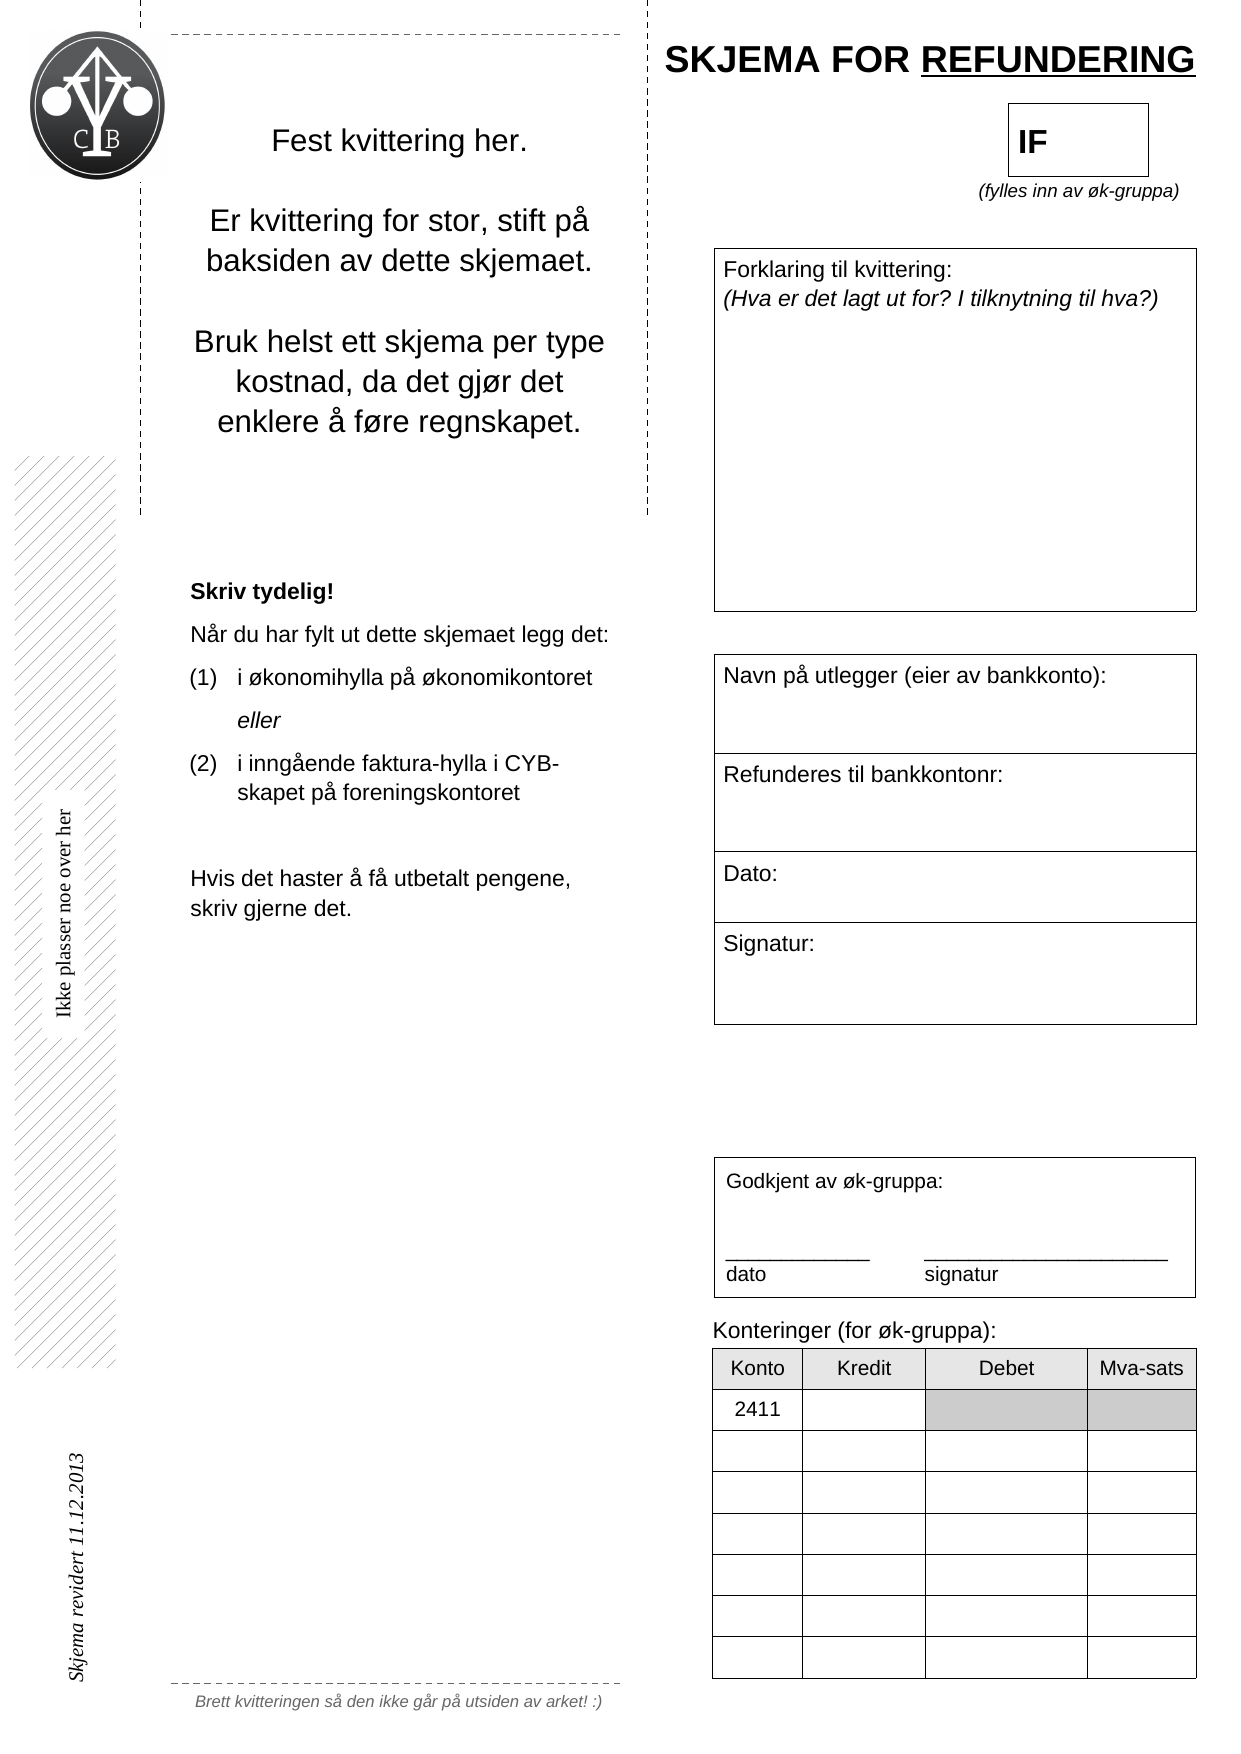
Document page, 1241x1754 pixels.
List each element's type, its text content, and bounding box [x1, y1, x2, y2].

table_cell Signatur: [715, 923, 1196, 1024]
table_cell [1088, 1472, 1196, 1513]
table_cell [926, 1637, 1087, 1678]
table_cell [803, 1637, 925, 1678]
table_cell [803, 1390, 925, 1430]
table_header Mva-sats [1088, 1349, 1196, 1389]
text Fest kvittering her. [189, 123, 609, 158]
table_cell [713, 1514, 802, 1554]
table_cell [1088, 1637, 1196, 1678]
table_cell [803, 1514, 925, 1554]
table_cell [803, 1596, 925, 1636]
table_cell [926, 1472, 1087, 1513]
text Skriv tydelig! [190, 579, 610, 604]
subtitle Brett kvitteringen så den ikke går på utsiden av arket! :) [164, 1692, 634, 1711]
table_cell [926, 1555, 1087, 1595]
text SKJEMA FOR REFUNDERING [167, 39, 1196, 81]
table_cell [713, 1555, 802, 1595]
text (2) i inngående faktura-hylla i CYB-skapet på foreningskontoret [190, 751, 609, 806]
text Når du har fylt ut dette skjemaet legg det: [190, 622, 610, 647]
table_cell Dato: [715, 852, 1196, 922]
text (1) i økonomihylla på økonomikontoret [190, 665, 609, 690]
table_cell [1088, 1514, 1196, 1554]
picture [27, 28, 167, 182]
table_cell Refunderes til bankkontonr: [715, 754, 1196, 851]
table_cell [926, 1390, 1087, 1430]
text (fylles inn av øk-gruppa) [609, 180, 1196, 201]
table_header Debet [926, 1349, 1087, 1389]
table_cell [926, 1596, 1087, 1636]
text Er kvittering for stor, stift på baksiden av dette skjemaet. [189, 203, 609, 278]
table_cell [713, 1637, 802, 1678]
table_cell [803, 1555, 925, 1595]
table_cell [1088, 1390, 1196, 1430]
text Hvis det haster å få utbetalt pengene, skriv gjerne det. [190, 866, 610, 921]
table_cell [713, 1472, 802, 1513]
text eller [190, 708, 609, 733]
table_cell [926, 1431, 1087, 1471]
table_cell 2411 [713, 1390, 802, 1430]
text Bruk helst ett skjema per type kostnad, da det gjør det enklere å føre regnskapet. [189, 324, 609, 439]
table_cell [803, 1472, 925, 1513]
table_header Konto [713, 1349, 802, 1389]
table_header Forklaring til kvittering: (Hva er det lagt ut for? I tilknytning til hva?) [715, 249, 1196, 611]
table_cell [713, 1596, 802, 1636]
table_header Kredit [803, 1349, 925, 1389]
text Konteringer (for øk-gruppa): [150, 1318, 1196, 1344]
table_cell [803, 1431, 925, 1471]
table_header Navn på utlegger (eier av bankkonto): [715, 655, 1196, 753]
table_cell [713, 1431, 802, 1471]
table_cell [1088, 1596, 1196, 1636]
table_cell [1088, 1431, 1196, 1471]
table_cell [926, 1514, 1087, 1554]
text dato signatur [726, 1262, 1183, 1285]
text [150, 180, 189, 201]
text Godkjent av øk-gruppa: [726, 1169, 1183, 1192]
text IF [1018, 123, 1139, 160]
table_cell [1088, 1555, 1196, 1595]
